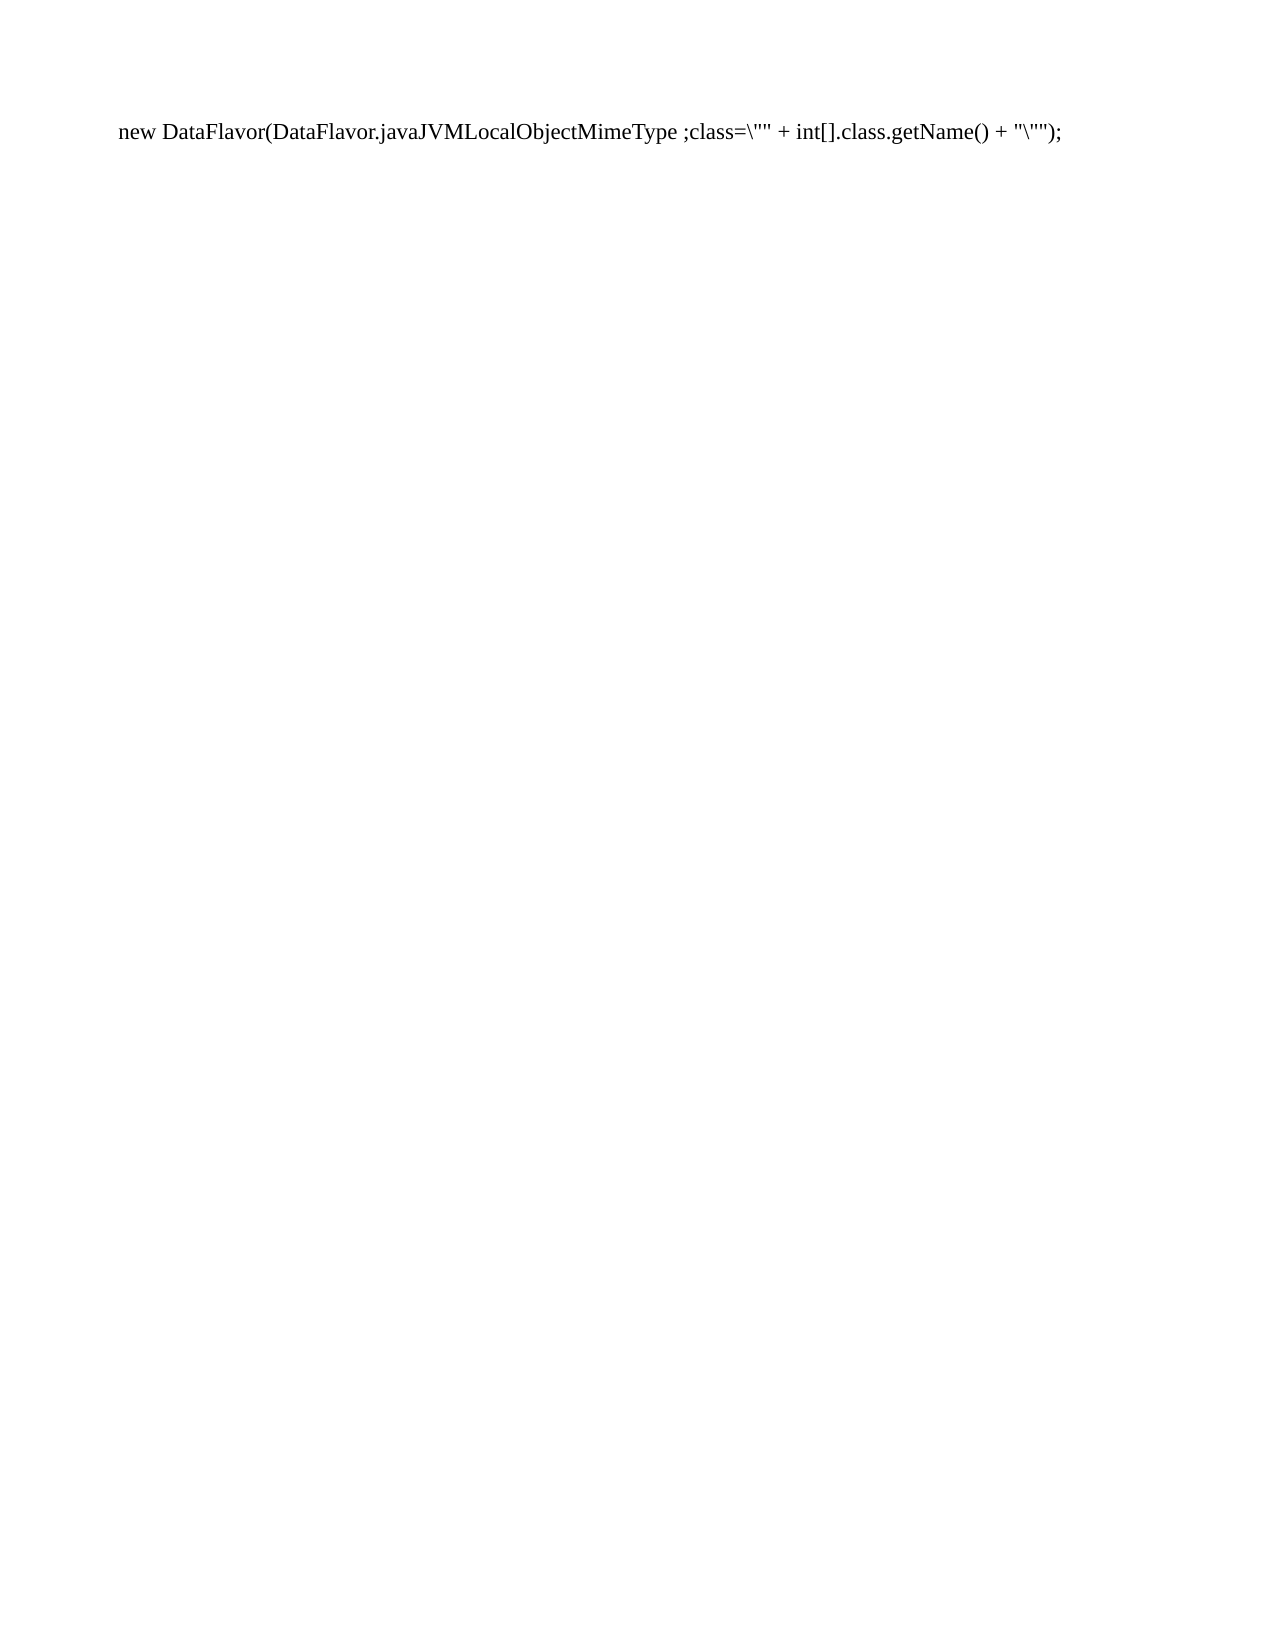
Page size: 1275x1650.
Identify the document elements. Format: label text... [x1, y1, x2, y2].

text new DataFlavor(DataFlavor.javaJVMLocalObjectMimeType ;class=\"" + int[].class.getName() + "\""); [118, 118, 1157, 144]
